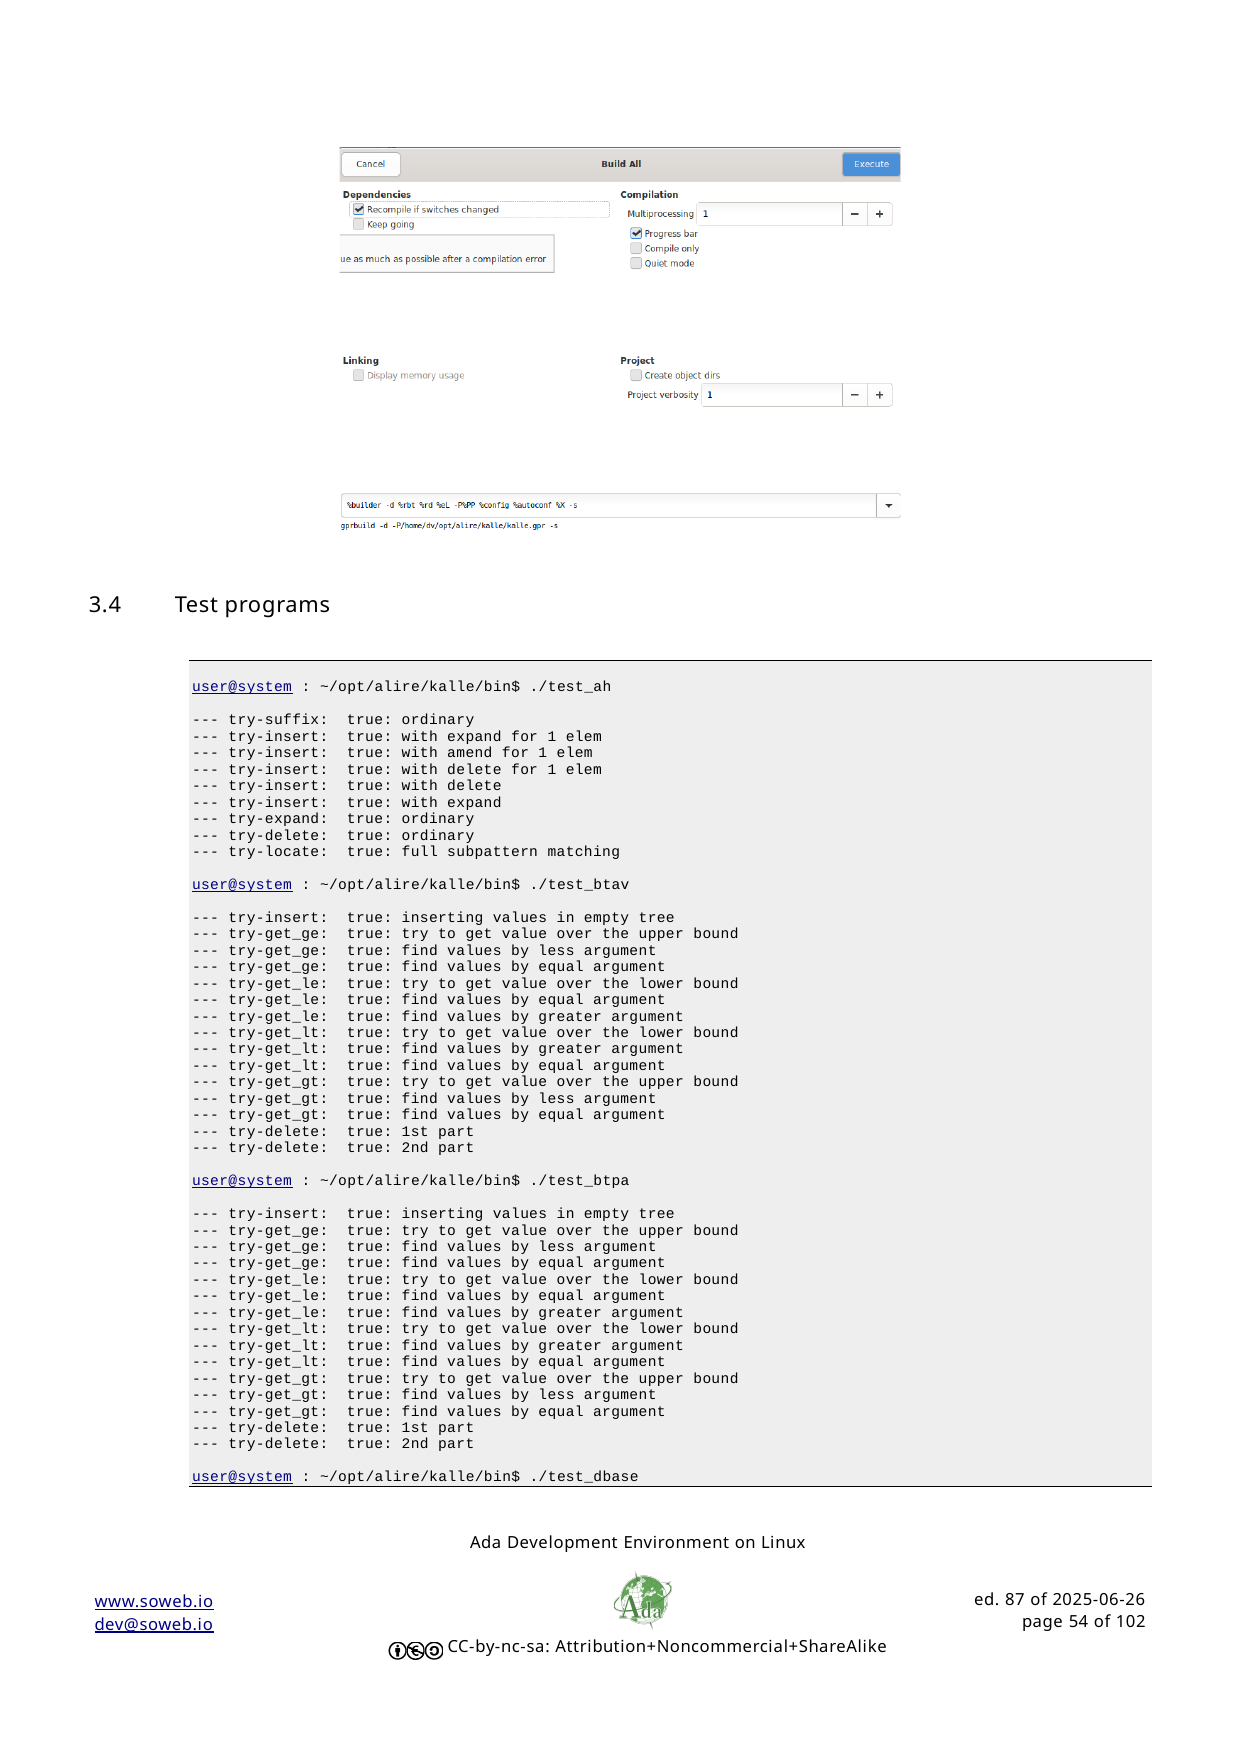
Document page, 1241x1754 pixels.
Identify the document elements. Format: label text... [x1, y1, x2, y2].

list --- try-get_lt: true: try to get value over the lower bound [189, 1022, 1152, 1039]
picture [388, 1642, 443, 1660]
list --- try-get_gt: true: find values by equal argument [189, 1105, 1152, 1121]
list --- try-get_lt: true: try to get value over the lower bound [189, 1319, 1152, 1335]
list --- try-delete: true: 1st part [189, 1121, 1152, 1138]
list user@system : ~/opt/alire/kalle/bin$ ./test_btav [189, 858, 1152, 891]
list --- try-get_le: true: try to get value over the lower bound [189, 973, 1152, 989]
list --- try-get_lt: true: find values by equal argument [189, 1352, 1152, 1368]
list --- try-get_lt: true: find values by greater argument [189, 1039, 1152, 1055]
list user@system : ~/opt/alire/kalle/bin$ ./test_ah [189, 661, 1152, 710]
list user@system : ~/opt/alire/kalle/bin$ ./test_btpa [189, 1154, 1152, 1203]
list --- try-delete: true: 2nd part [189, 1434, 1152, 1450]
list --- try-insert: true: with delete for 1 elem [189, 759, 1152, 776]
list --- try-get_ge: true: find values by less argument [189, 940, 1152, 957]
list --- try-get_ge: true: find values by less argument [189, 1236, 1152, 1253]
list --- try-insert: true: with expand for 1 elem [189, 726, 1152, 743]
list --- try-insert: true: with amend for 1 elem [189, 743, 1152, 759]
list --- try-insert: true: with delete [189, 776, 1152, 792]
list user@system : ~/opt/alire/kalle/bin$ ./test_dbase [189, 1450, 1152, 1486]
list --- try-insert: true: inserting values in empty tree [189, 891, 1152, 924]
list --- try-get_ge: true: find values by equal argument [189, 957, 1152, 973]
list --- try-get_le: true: find values by greater argument [189, 1302, 1152, 1319]
list --- try-locate: true: full subpattern matching [189, 841, 1152, 858]
list --- try-get_gt: true: try to get value over the upper bound [189, 1368, 1152, 1384]
list --- try-get_ge: true: try to get value over the upper bound [189, 924, 1152, 940]
list --- try-get_ge: true: try to get value over the upper bound [189, 1220, 1152, 1236]
list --- try-get_lt: true: find values by greater argument [189, 1335, 1152, 1352]
list --- try-delete: true: 2nd part [189, 1138, 1152, 1154]
subtitle Test programs [88, 589, 1152, 619]
list --- try-delete: true: ordinary [189, 825, 1152, 841]
picture [339, 147, 901, 535]
list --- try-insert: true: with expand [189, 792, 1152, 808]
list --- try-get_gt: true: try to get value over the upper bound [189, 1072, 1152, 1088]
list --- try-get_gt: true: find values by less argument [189, 1088, 1152, 1105]
list --- try-get_le: true: find values by greater argument [189, 1006, 1152, 1022]
list --- try-expand: true: ordinary [189, 808, 1152, 825]
list --- try-get_gt: true: find values by equal argument [189, 1401, 1152, 1417]
list --- try-get_le: true: find values by equal argument [189, 989, 1152, 1006]
list --- try-insert: true: inserting values in empty tree [189, 1203, 1152, 1220]
list --- try-get_le: true: try to get value over the lower bound [189, 1269, 1152, 1286]
list --- try-delete: true: 1st part [189, 1417, 1152, 1434]
list --- try-get_le: true: find values by equal argument [189, 1286, 1152, 1302]
list --- try-suffix: true: ordinary [189, 710, 1152, 726]
list --- try-get_ge: true: find values by equal argument [189, 1253, 1152, 1269]
list --- try-get_lt: true: find values by equal argument [189, 1055, 1152, 1072]
list --- try-get_gt: true: find values by less argument [189, 1384, 1152, 1401]
picture [613, 1571, 672, 1630]
